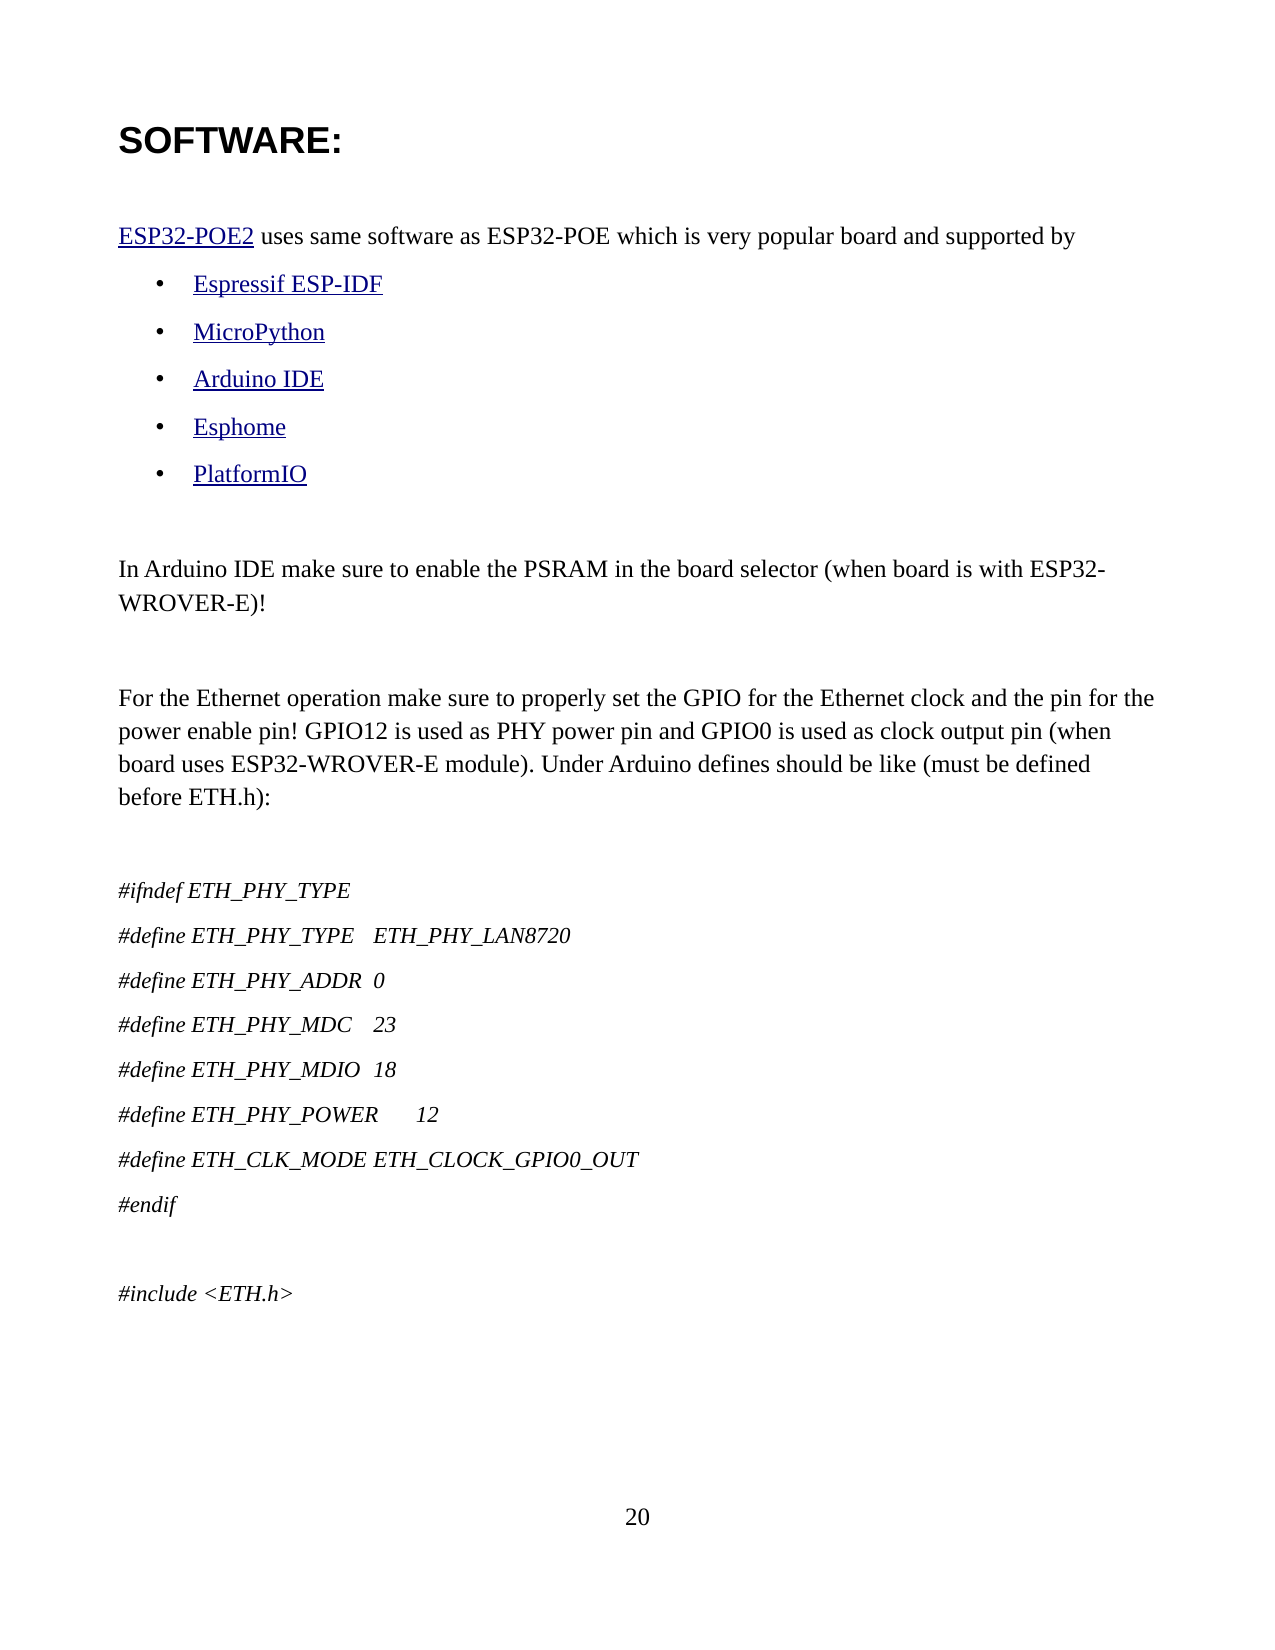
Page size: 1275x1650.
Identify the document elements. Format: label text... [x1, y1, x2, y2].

text #ifndef ETH_PHY_TYPE [118, 877, 1157, 903]
list Espressif ESP-IDF [156, 269, 1157, 298]
list Esphome [156, 412, 1157, 441]
list PlatformIO [156, 459, 1157, 488]
text #define ETH_PHY_MDIO 18 [118, 1056, 1157, 1083]
text #define ETH_PHY_ADDR 0 [118, 967, 1157, 993]
text For the Ethernet operation make sure to properly set the GPIO for the Ethernet clock and the pin for the power enable pin! GPIO12 is used as PHY power pin and GPIO0 is used as clock output pin (when board uses ESP32-WROVER-E module). Under Arduino defines should be like (must be defined before ETH.h): [118, 683, 1157, 811]
list MicroPython [156, 317, 1157, 345]
list Arduino IDE [156, 364, 1157, 393]
text In Arduino IDE make sure to enable the PSRAM in the board selector (when board is with ESP32-WROVER-E)! [118, 554, 1157, 616]
text #include <ETH.h> [118, 1280, 1157, 1307]
text ESP32-POE2 uses same software as ESP32-POE which is very popular board and supported by [118, 221, 1157, 250]
text #define ETH_CLK_MODE ETH_CLOCK_GPIO0_OUT [118, 1146, 1157, 1172]
text #define ETH_PHY_POWER 12 [118, 1101, 1157, 1127]
text #endif [118, 1191, 1157, 1217]
text #define ETH_PHY_MDC 23 [118, 1011, 1157, 1038]
subtitle SOFTWARE: [118, 118, 1157, 161]
text #define ETH_PHY_TYPE ETH_PHY_LAN8720 [118, 922, 1157, 948]
